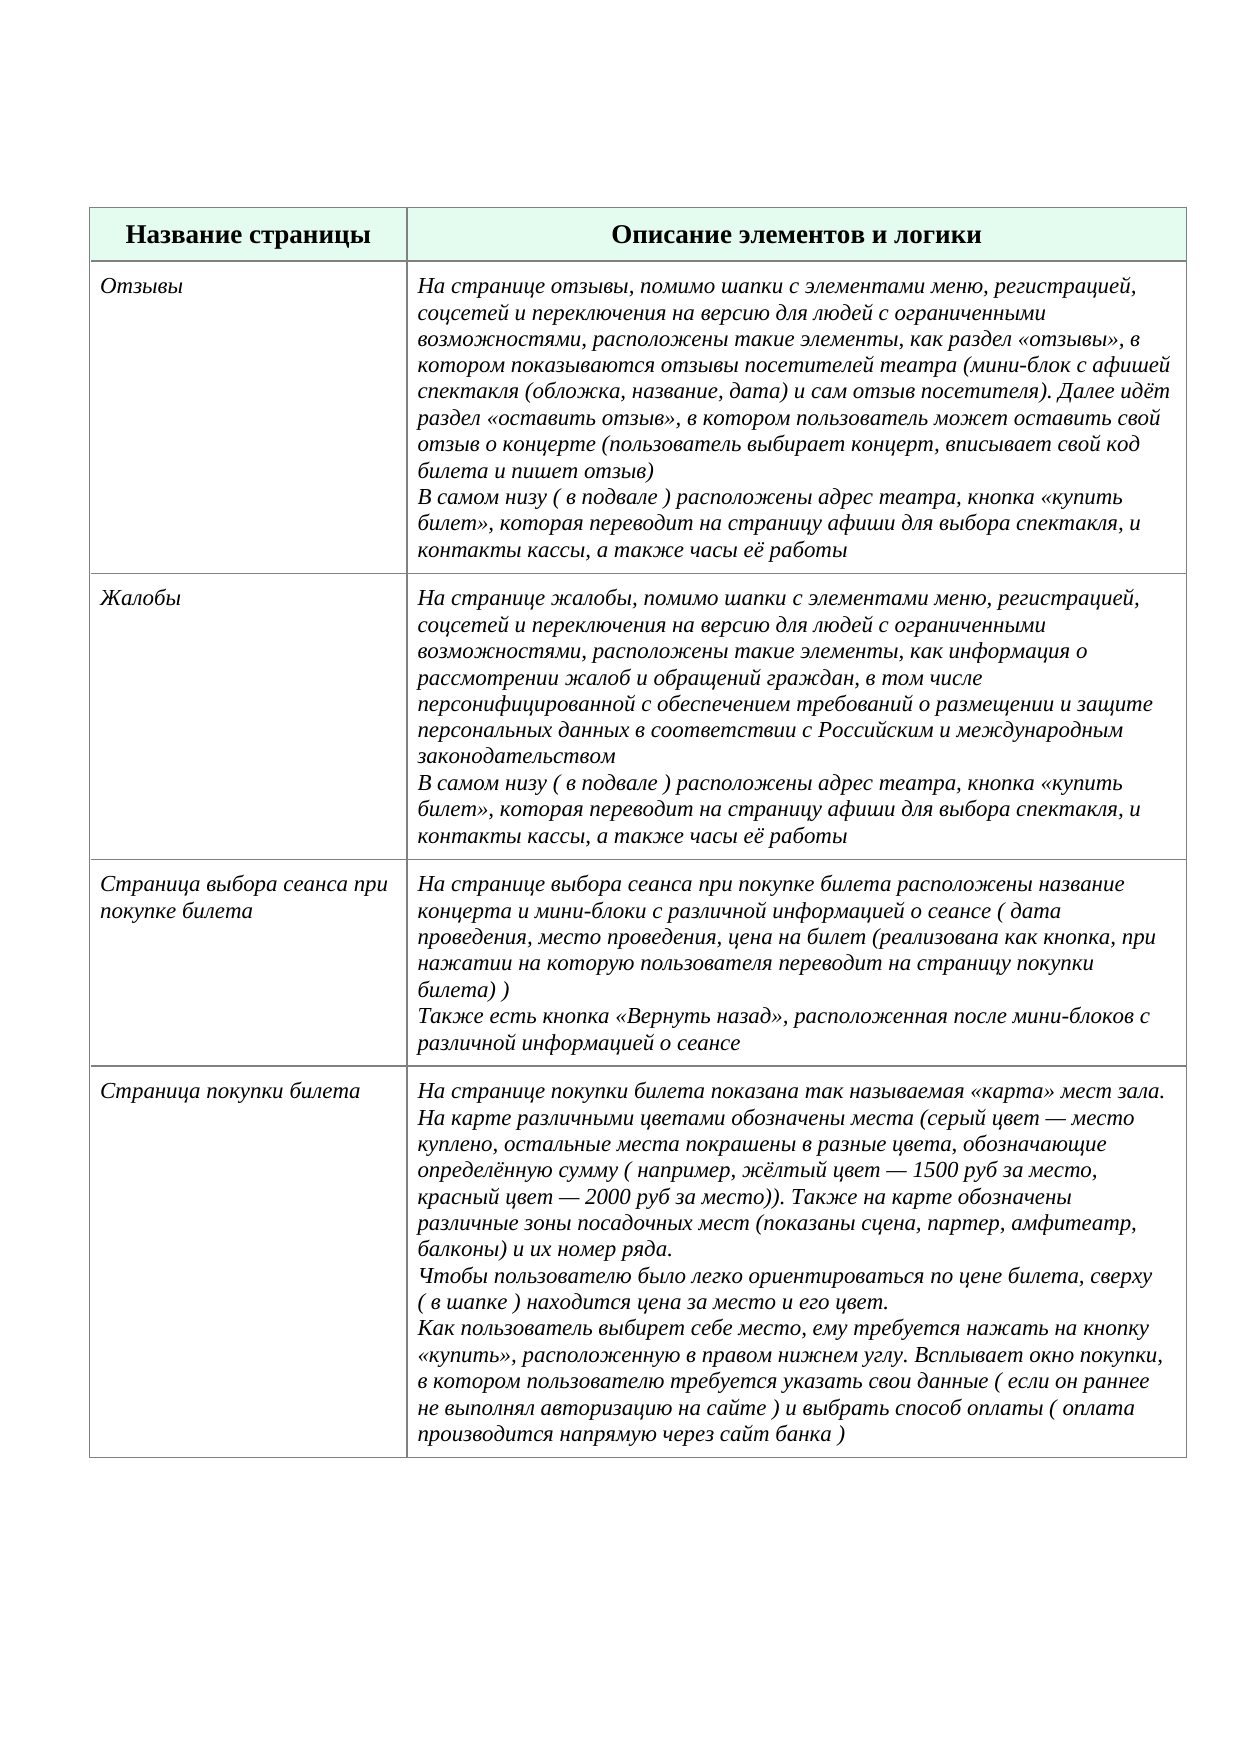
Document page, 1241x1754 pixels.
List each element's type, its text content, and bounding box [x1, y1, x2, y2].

table_cell На странице выбора сеанса при покупке билета расположены название концерта и мини-блоки с различной информацией о сеансе ( дата проведения, место проведения, цена на билет (реализована как кнопка, при нажатии на которую пользователя переводит на страницу покупки билета) ) Также есть кнопка «Вернуть назад», расположенная после мини-блоков с различной информацией о сеансе [408, 860, 1186, 1065]
table_cell Страница покупки билета [90, 1066, 406, 1457]
table_cell Жалобы [90, 574, 406, 858]
table_cell На странице жалобы, помимо шапки с элементами меню, регистрацией, соцсетей и переключения на версию для людей с ограниченными возможностями, расположены такие элементы, как информация о рассмотрении жалоб и обращений граждан, в том числе персонифицированной с обеспечением требований о размещении и защите персональных данных в соответствии с Российским и международным законодательством В самом низу ( в подвале ) расположены адрес театра, кнопка «купить билет», которая переводит на страницу афиши для выбора спектакля, и контакты кассы, а также часы её работы [408, 574, 1186, 858]
table_cell На странице отзывы, помимо шапки с элементами меню, регистрацией, соцсетей и переключения на версию для людей с ограниченными возможностями, расположены такие элементы, как раздел «отзывы», в котором показываются отзывы посетителей театра (мини-блок с афишей спектакля (обложка, название, дата) и сам отзыв посетителя). Далее идёт раздел «оставить отзыв», в котором пользователь может оставить свой отзыв о концерте (пользователь выбирает концерт, вписывает свой код билета и пишет отзыв) В самом низу ( в подвале ) расположены адрес театра, кнопка «купить билет», которая переводит на страницу афиши для выбора спектакля, и контакты кассы, а также часы её работы [408, 262, 1186, 572]
table_cell Отзывы [90, 261, 406, 572]
table_cell На странице покупки билета показана так называемая «карта» мест зала. На карте различными цветами обозначены места (серый цвет — место куплено, остальные места покрашены в разные цвета, обозначающие определённую сумму ( например, жёлтый цвет — 1500 руб за место, красный цвет — 2000 руб за место)). Также на карте обозначены различные зоны посадочных мест (показаны сцена, партер, амфитеатр, балконы) и их номер ряда. Чтобы пользователю было легко ориентироваться по цене билета, сверху ( в шапке ) находится цена за место и его цвет. Как пользователь выбирет себе место, ему требуется нажать на кнопку «купить», расположенную в правом нижнем углу. Всплывает окно покупки, в котором пользователю требуется указать свои данные ( если он раннее не выполнял авторизацию на сайте ) и выбрать способ оплаты ( оплата производится напрямую через сайт банка ) [408, 1067, 1186, 1457]
table_header Название страницы [90, 208, 406, 260]
table_cell Страница выбора сеанса при покупке билета [90, 860, 406, 1065]
table_header Описание элементов и логики [408, 208, 1186, 260]
